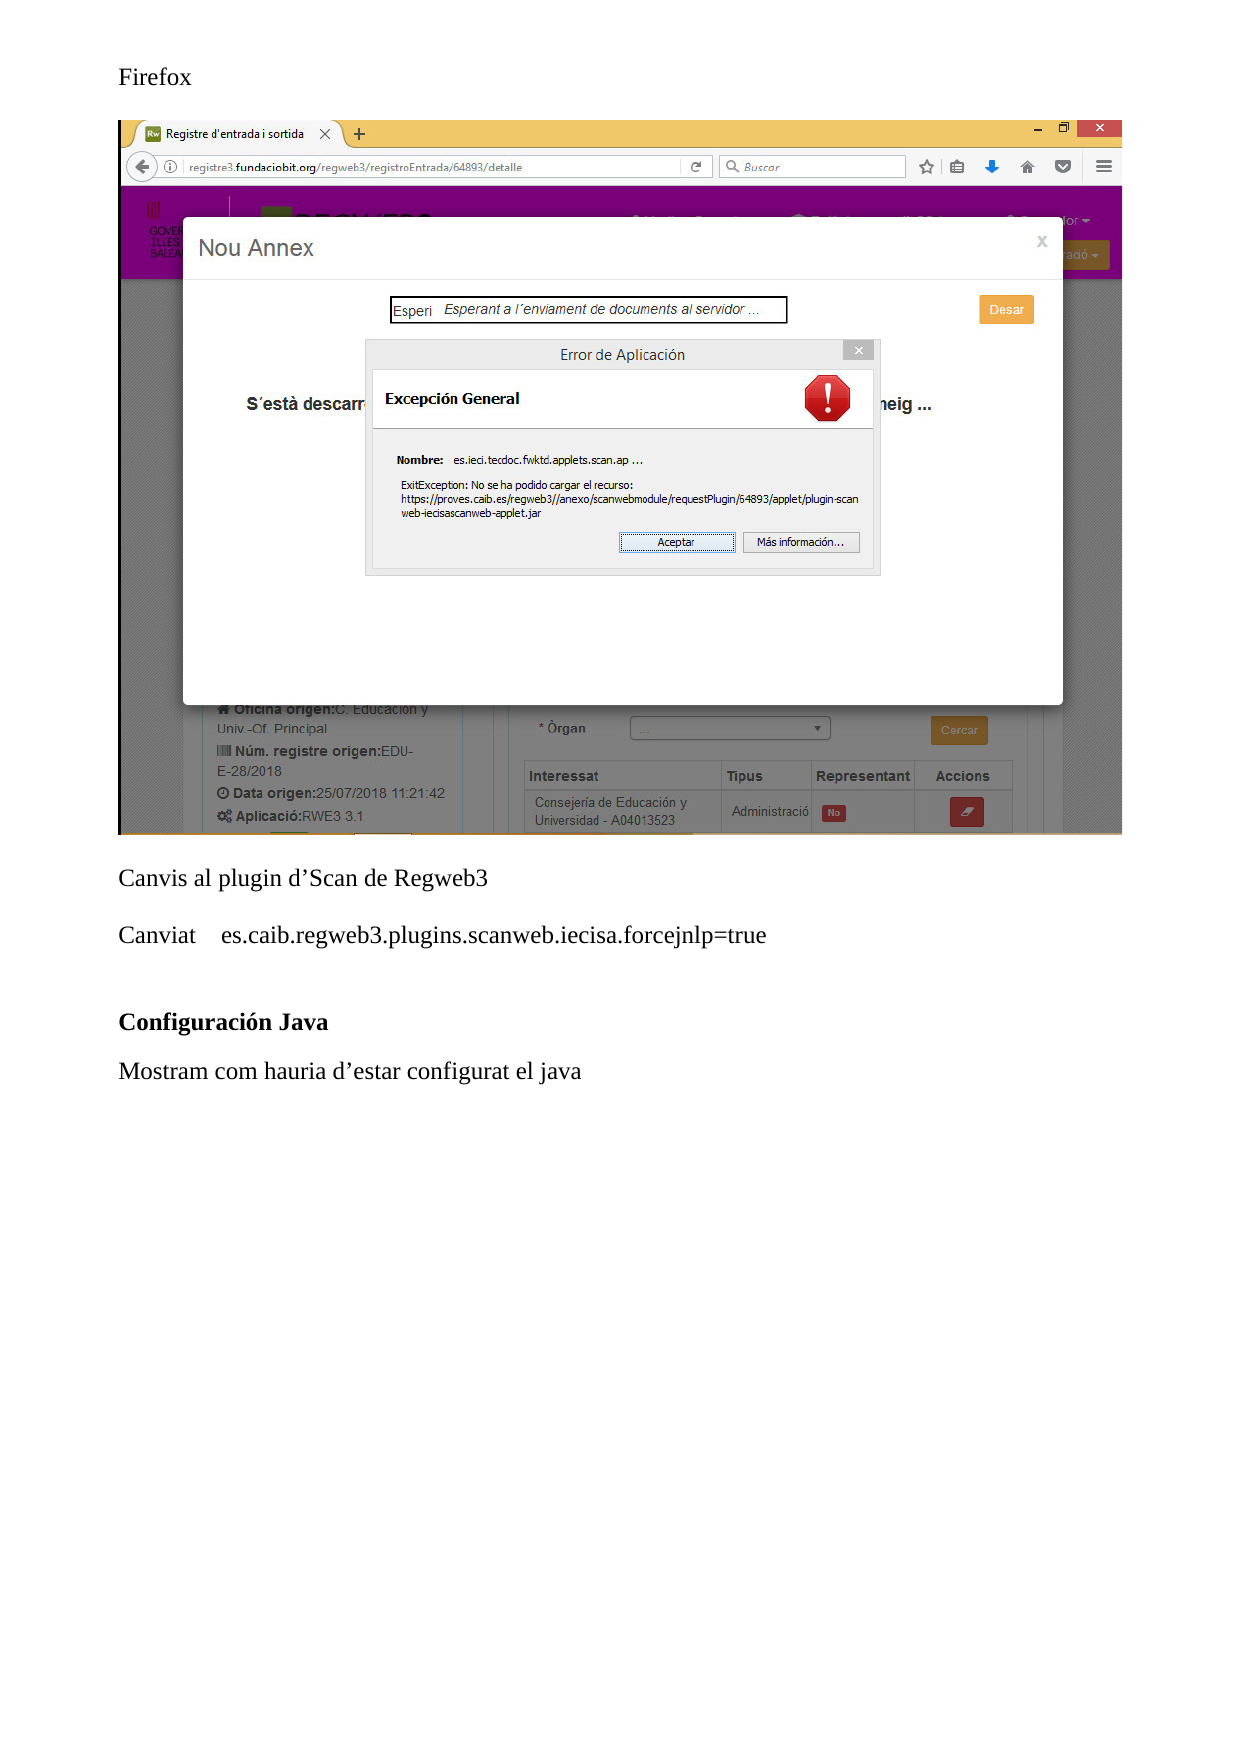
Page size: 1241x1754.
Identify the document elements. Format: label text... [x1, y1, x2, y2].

text Firefox [118, 62, 1122, 91]
text Mostram com hauria d’estar configurat el java [118, 1056, 1122, 1084]
text Configuración Java [118, 1007, 1122, 1036]
text Canvis al plugin d’Scan de Regweb3 [118, 863, 1122, 892]
text Canviat es.caib.regweb3.plugins.scanweb.iecisa.forcejnlp=true [118, 921, 1122, 949]
picture [118, 120, 1123, 835]
